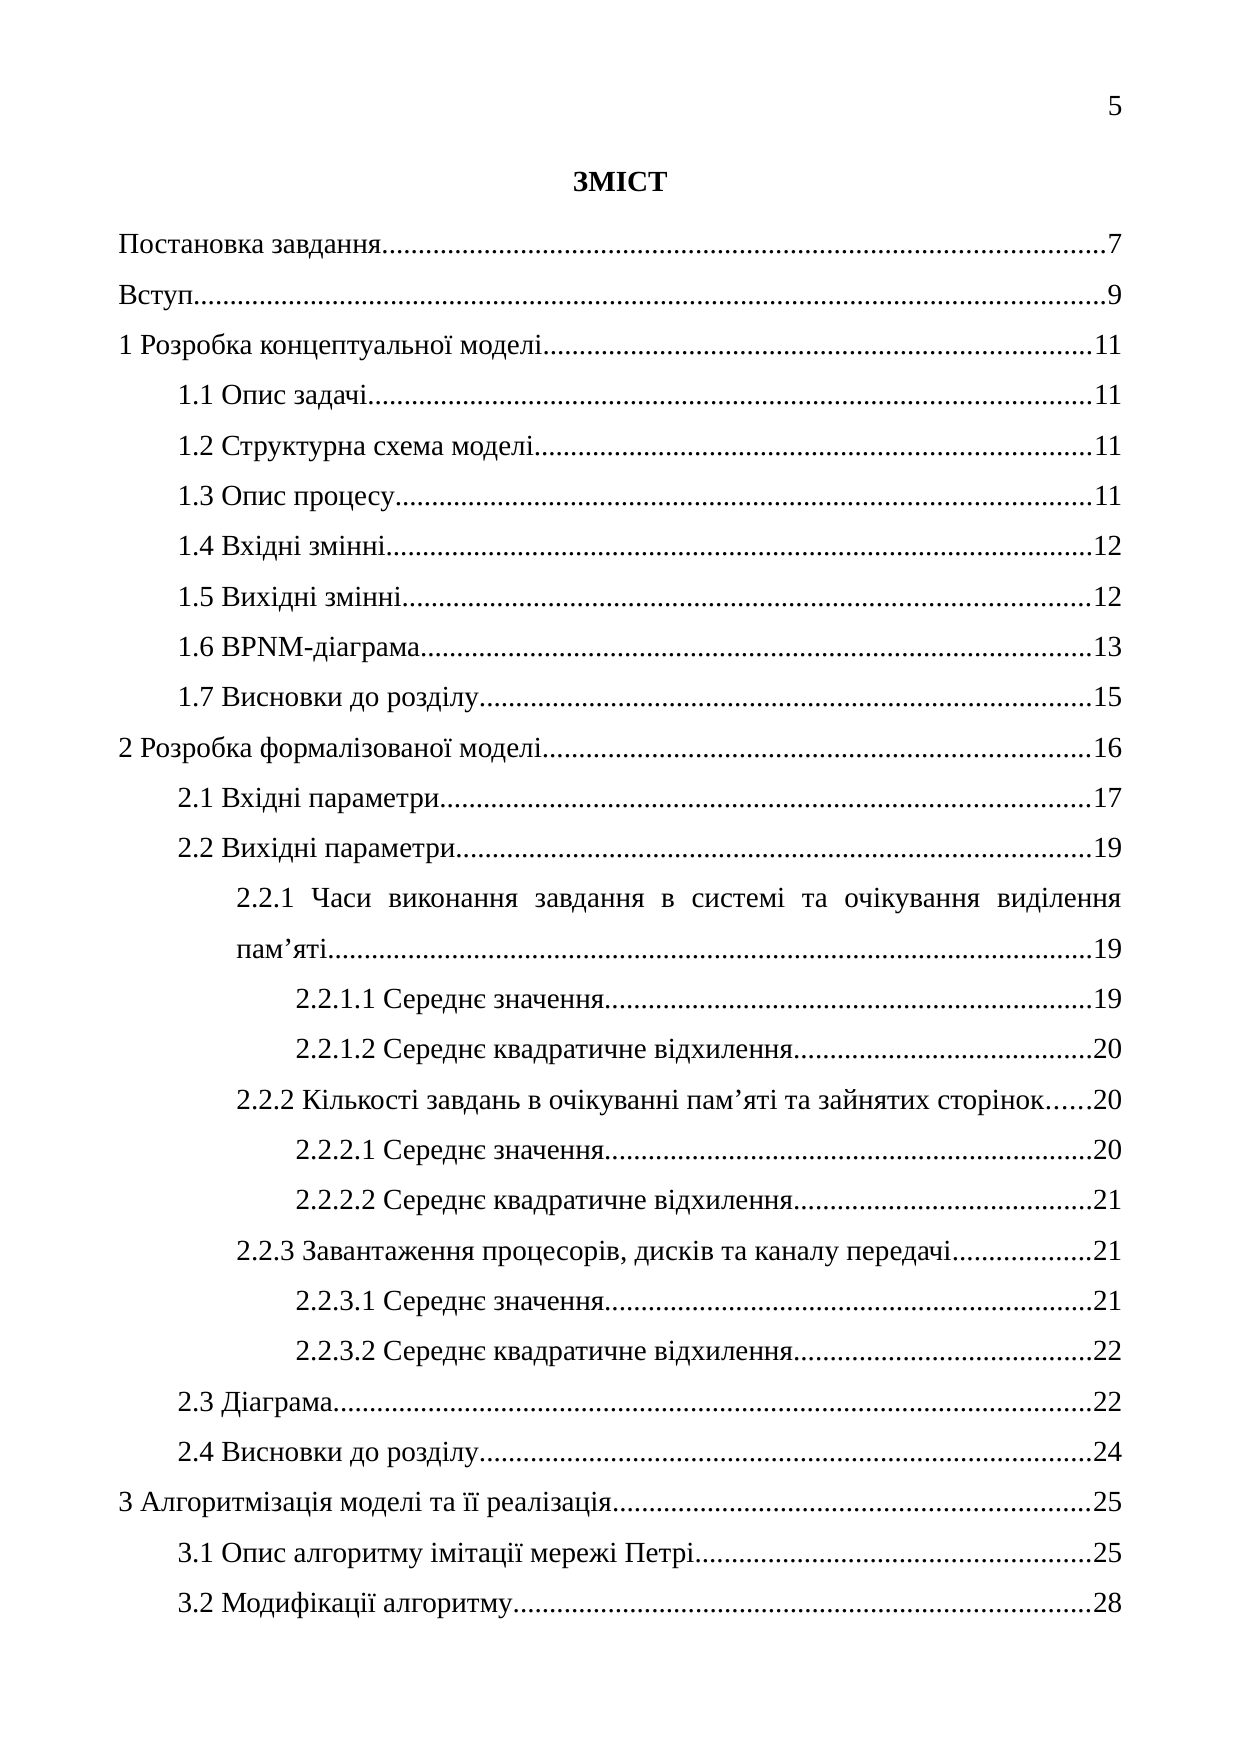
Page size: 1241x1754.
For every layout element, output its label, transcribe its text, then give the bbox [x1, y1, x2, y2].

text 1 Розробка концептуальної моделі 11 [118, 327, 1122, 361]
text 2.2.1 Часи виконання завдання в системі та очікування виділення пам’яті 19 [236, 881, 1122, 964]
text 2.2 Вихідні параметри 19 [177, 830, 1122, 864]
subtitle Зміст [118, 164, 1122, 197]
text 2.2.2.1 Середнє значення 20 [295, 1132, 1122, 1166]
text 2.1 Вхідні параметри 17 [177, 780, 1122, 813]
text 3.1 Опис алгоритму імітації мережі Петрі 25 [177, 1535, 1122, 1568]
text 3 Алгоритмізація моделі та її реалізація 25 [118, 1484, 1122, 1518]
text 3.2 Модифікації алгоритму 28 [177, 1585, 1122, 1618]
text 2.2.1.2 Середнє квадратичне відхилення 20 [295, 1032, 1122, 1065]
text 1.3 Опис процесу 11 [177, 478, 1122, 512]
text Постановка завдання 7 [118, 227, 1122, 260]
text 1.4 Вхідні змінні 12 [177, 528, 1122, 562]
text 2.2.2 Кількості завдань в очікуванні пам’яті та зайнятих сторінок 20 [236, 1082, 1122, 1115]
text 2.2.1.1 Середнє значення 19 [295, 981, 1122, 1015]
text 2.2.2.2 Середнє квадратичне відхилення 21 [295, 1182, 1122, 1216]
text 2.3 Діаграма 22 [177, 1384, 1122, 1417]
text Вступ 9 [118, 277, 1122, 310]
text 1.1 Опис задачі 11 [177, 377, 1122, 411]
text 2.2.3.2 Середнє квадратичне відхилення 22 [295, 1333, 1122, 1367]
text 2 Розробка формалізованої моделі 16 [118, 730, 1122, 763]
text 1.5 Вихідні змінні 12 [177, 579, 1122, 612]
text 1.6 BPNM-діаграма 13 [177, 629, 1122, 663]
text 1.7 Висновки до розділу 15 [177, 679, 1122, 713]
text 2.2.3.1 Середнє значення 21 [295, 1283, 1122, 1317]
text 1.2 Структурна схема моделі 11 [177, 428, 1122, 461]
text 2.2.3 Завантаження процесорів, дисків та каналу передачі 21 [236, 1233, 1122, 1266]
text 2.4 Висновки до розділу 24 [177, 1434, 1122, 1468]
